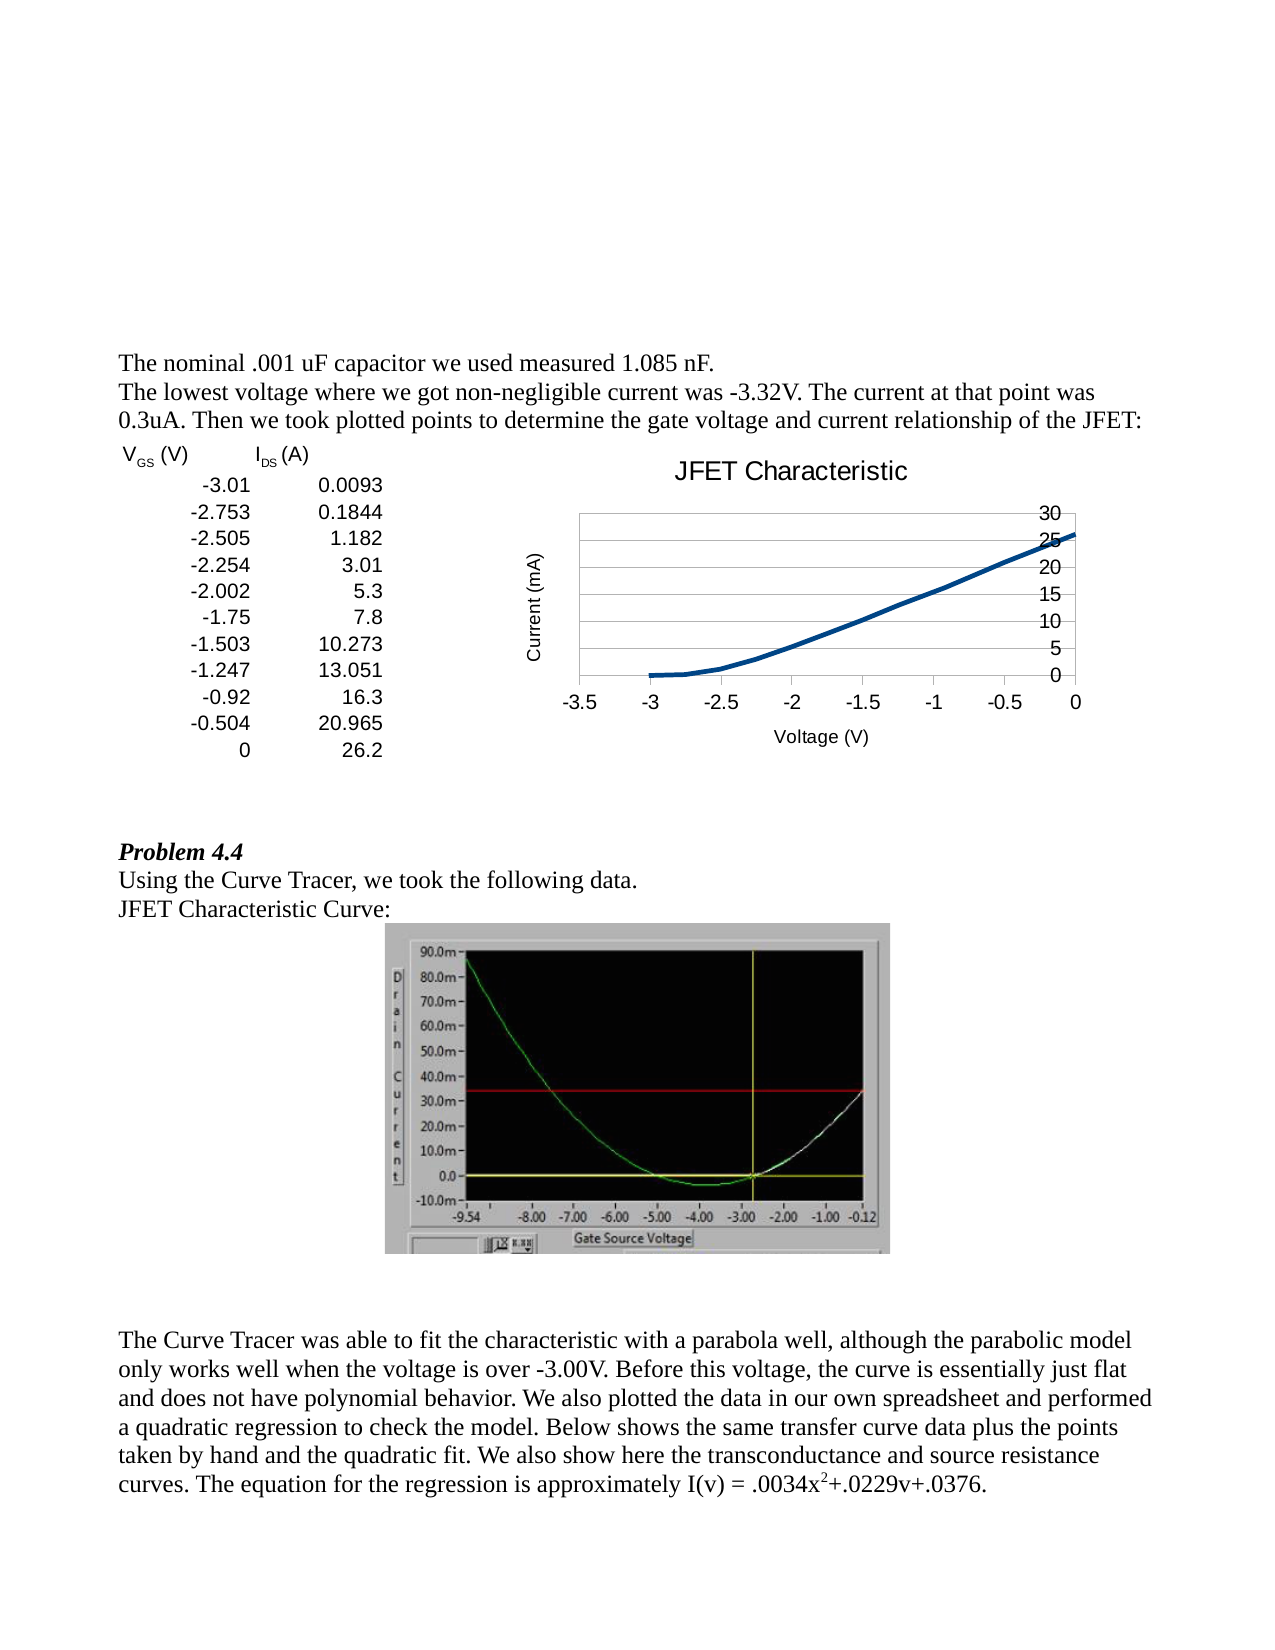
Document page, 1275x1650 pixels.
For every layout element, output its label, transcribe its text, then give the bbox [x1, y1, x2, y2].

text The lowest voltage where we got non-negligible current was -3.32V. The current at that point was 0.3uA. Then we took plotted points to determine the gate voltage and current relationship of the JFET: [118, 377, 1157, 434]
text The Curve Tracer was able to fit the characteristic with a parabola well, although the parabolic model only works well when the voltage is over -3.00V. Before this voltage, the curve is essentially just flat and does not have polynomial behavior. We also plotted the data in our own spreadsheet and performed a quadratic regression to check the model. Below shows the same transfer curve data plus the points taken by hand and the quadratic fit. We also show here the transconductance and source resistance curves. The equation for the regression is approximately I(v) = .0034x2+.0229v+.0376. [118, 1326, 1157, 1498]
text JFET Characteristic Curve: [118, 894, 1157, 923]
picture [384, 923, 891, 1254]
text The nominal .001 uF capacitor we used measured 1.085 nF. [118, 348, 1157, 377]
text Using the Curve Tracer, we took the following data. [118, 866, 1157, 894]
text Problem 4.4 [118, 837, 1157, 866]
